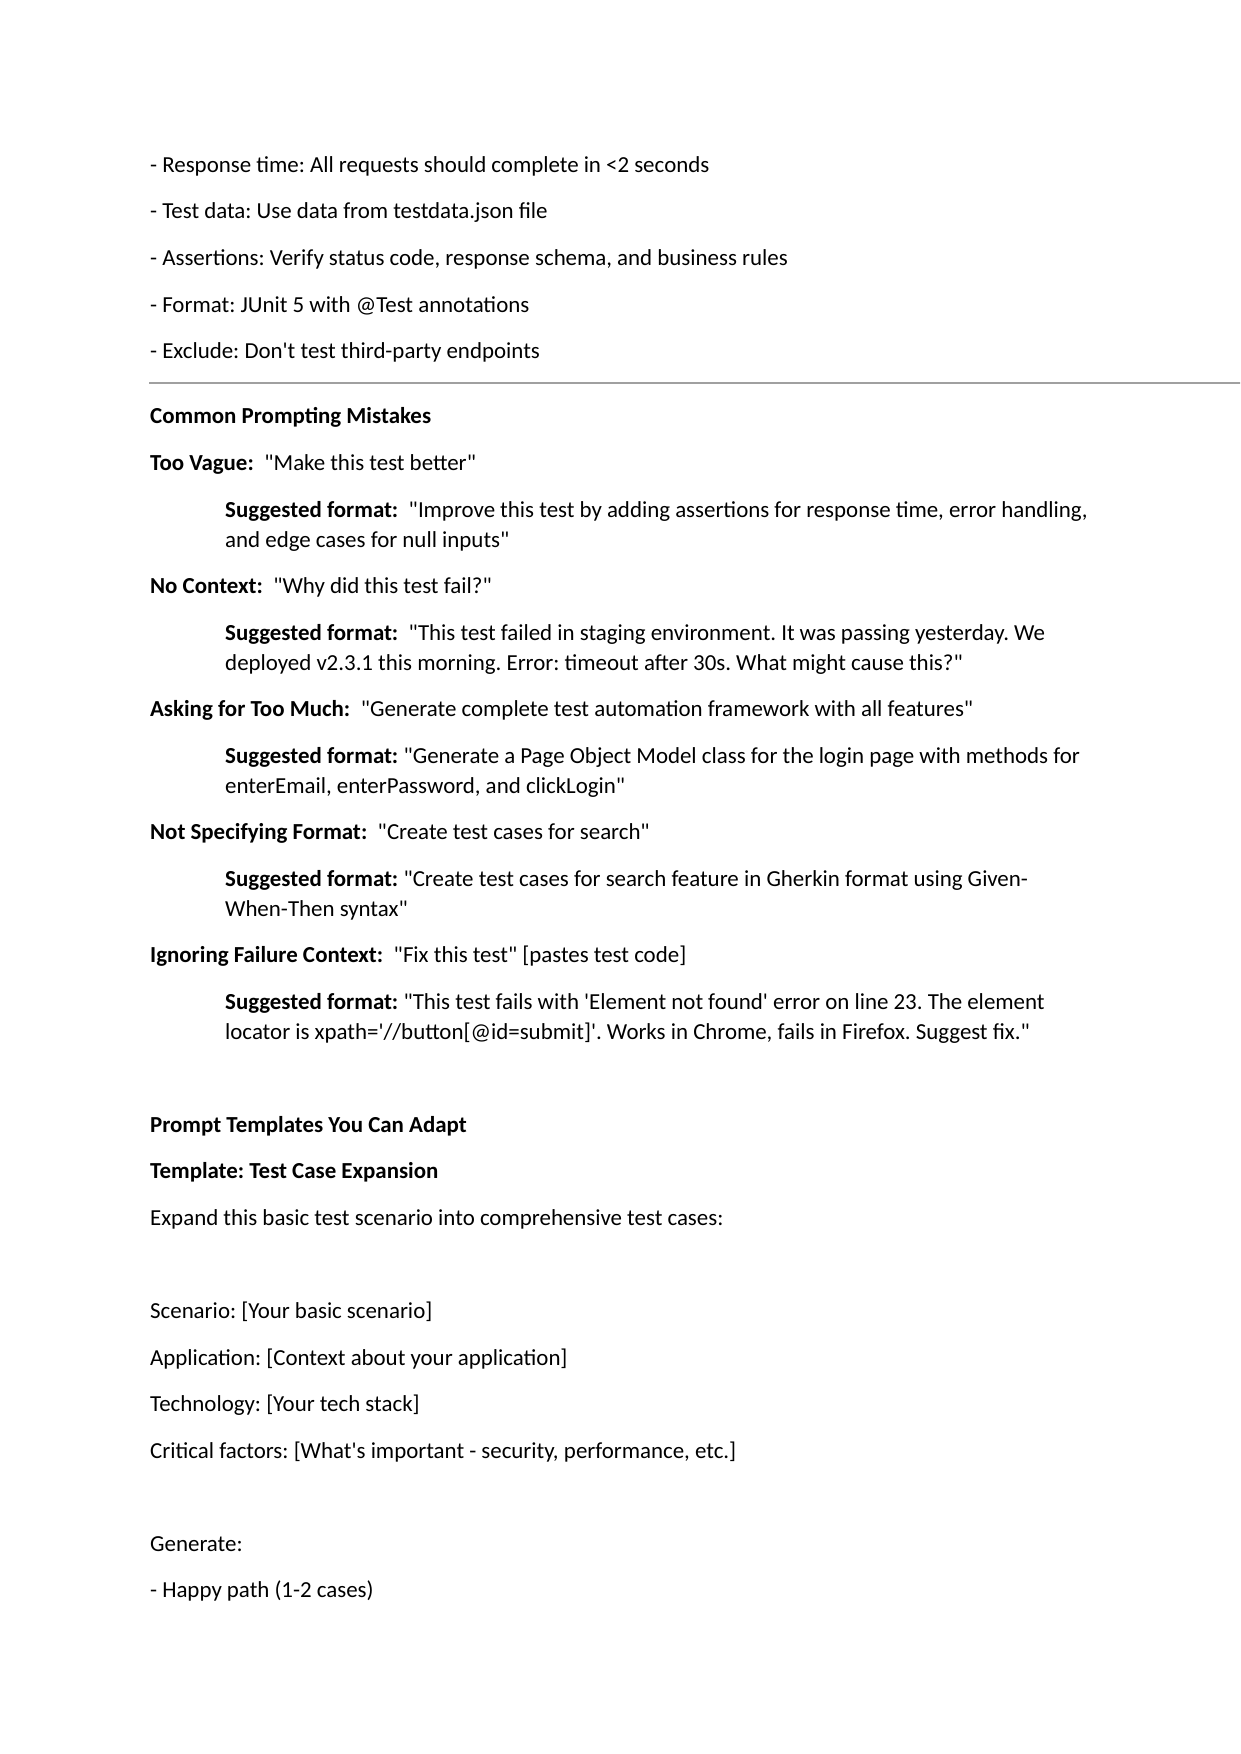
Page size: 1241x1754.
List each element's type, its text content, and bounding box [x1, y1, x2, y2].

text Suggested format: "Generate a Page Object Model class for the login page with methods for enterEmail, enterPassword, and clickLogin" [225, 741, 1090, 799]
text - Assertions: Verify status code, response schema, and business rules [150, 243, 1090, 271]
text Suggested format: "This test failed in staging environment. It was passing yesterday. We deployed v2.3.1 this morning. Error: timeout after 30s. What might cause this?" [225, 618, 1090, 676]
text Generate: [150, 1529, 1090, 1557]
text Technology: [Your tech stack] [150, 1389, 1090, 1417]
text Scenario: [Your basic scenario] [150, 1296, 1090, 1324]
text - Exclude: Don't test third-party endpoints [150, 336, 1090, 364]
text Prompt Templates You Can Adapt [150, 1110, 1090, 1138]
text No Context: "Why did this test fail?" [150, 571, 1090, 599]
text Not Specifying Format: "Create test cases for search" [150, 817, 1090, 845]
text Template: Test Case Expansion [150, 1156, 1090, 1184]
text - Format: JUnit 5 with @Test annotations [150, 290, 1090, 318]
text - Happy path (1-2 cases) [150, 1576, 1090, 1603]
text Too Vague: "Make this test better" [150, 448, 1090, 476]
text Application: [Context about your application] [150, 1343, 1090, 1371]
text - Test data: Use data from testdata.json file [150, 197, 1090, 224]
text Asking for Too Much: "Generate complete test automation framework with all features" [150, 694, 1090, 722]
text Critical factors: [What's important - security, performance, etc.] [150, 1436, 1090, 1464]
text - Response time: All requests should complete in <2 seconds [150, 150, 1090, 178]
text Ignoring Failure Context: "Fix this test" [pastes test code] [150, 940, 1090, 968]
text Suggested format: "Improve this test by adding assertions for response time, error handling, and edge cases for null inputs" [225, 495, 1090, 553]
text Expand this basic test scenario into comprehensive test cases: [150, 1203, 1090, 1231]
text Suggested format: "Create test cases for search feature in Gherkin format using Given-When-Then syntax" [225, 864, 1090, 922]
text Suggested format: "This test fails with 'Element not found' error on line 23. The element locator is xpath='//button[@id=submit]'. Works in Chrome, fails in Firefox. Suggest fix." [225, 987, 1090, 1045]
text Common Prompting Mistakes [150, 402, 1090, 430]
